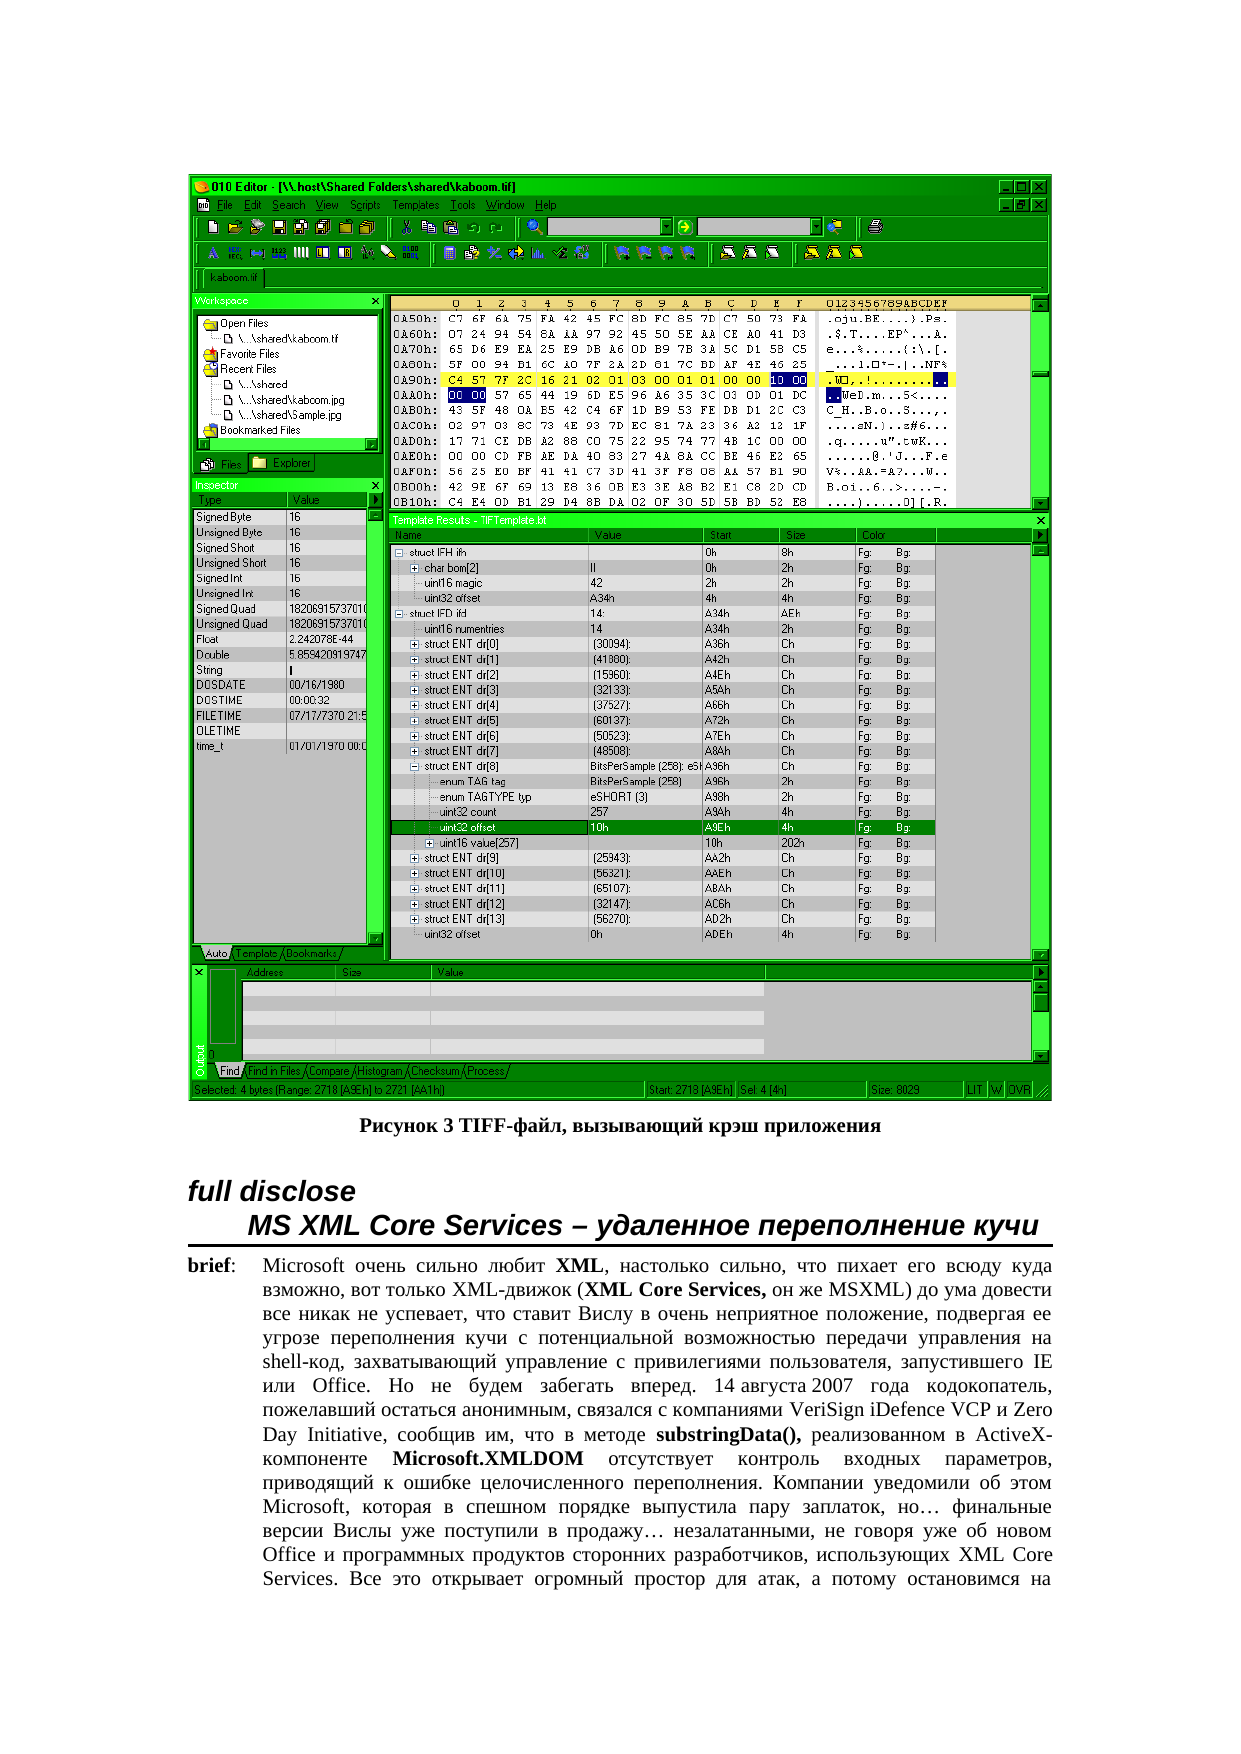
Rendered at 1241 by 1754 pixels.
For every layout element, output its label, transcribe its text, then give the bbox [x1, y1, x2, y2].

text brief: Microsoft очень сильно любит XML, настолько сильно, что пихает его всюду куда взможно, вот только XML-движок (XML Core Services, он же MSXML) до ума довести все никак не успевает, что ставит Вислу в очень неприятное положение, подвергая ее угрозе переполнения кучи с потенциальной возможностью передачи управления на shell-код, захватывающий управление с привилегиями пользователя, запустившего IE или Office. Но не будем забегать вперед. 14 августа 2007 года кодокопатель, пожелавший остаться анонимным, связался с компаниями VeriSign iDefence VCP и Zero Day Initiative, сообщив им, что в методе substringData(), реализованном в ActiveX-компоненте Microsoft.XMLDOM отсутствует контроль входных параметров, приводящий к ошибке целочисленного переполнения. Компании уведомили об этом Microsoft, которая в спешном порядке выпустила пару заплаток, но… финальные версии Вислы уже поступили в продажу… незалатанными, не говоря уже об новом Office и программных продуктов сторонних разработчиков, использующих XML Core Services. Все это открывает огромный простор для атак, а потому остановимся на [187, 1253, 1053, 1590]
text Рисунок 3 TIFF-файл, вызывающий крэш приложения [187, 1113, 1053, 1137]
subtitle full disclose MS XML Core Services – удаленное переполнение кучи [187, 1174, 1053, 1247]
picture [188, 174, 1052, 1101]
